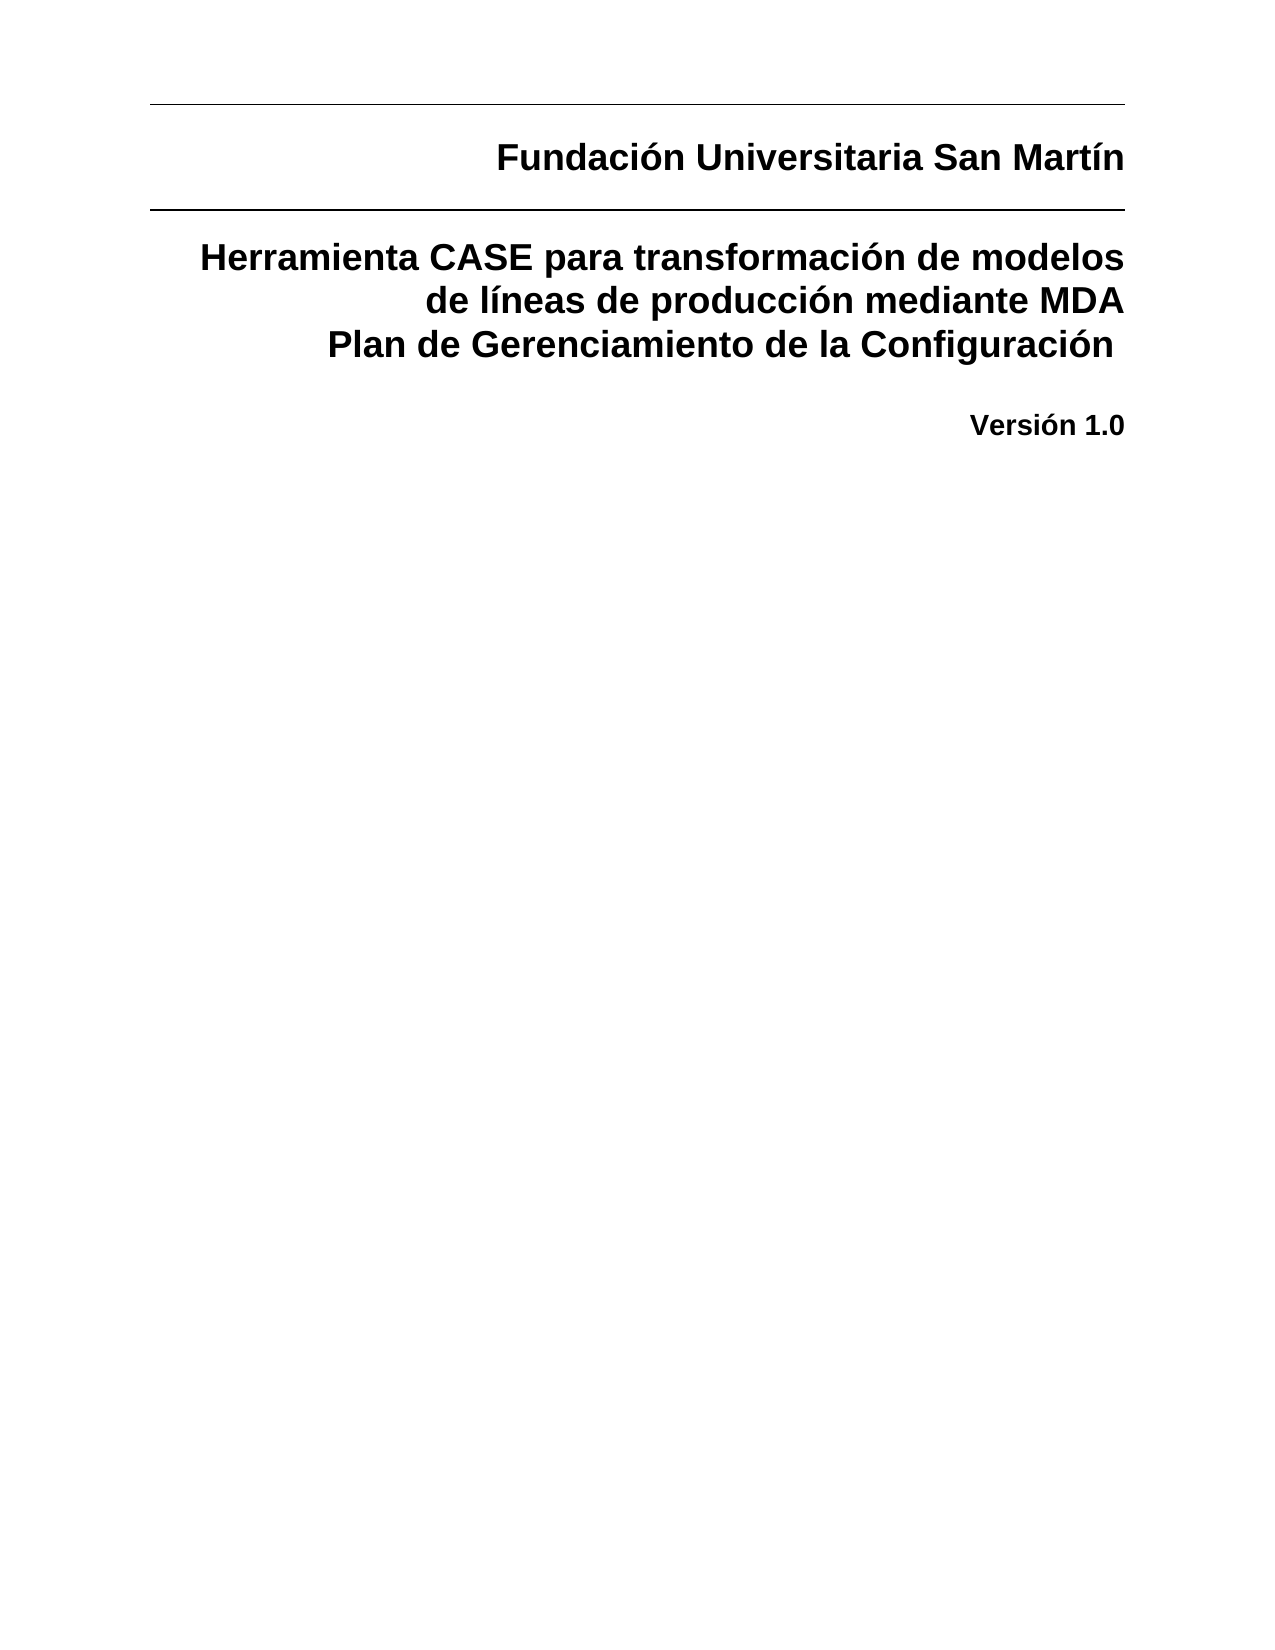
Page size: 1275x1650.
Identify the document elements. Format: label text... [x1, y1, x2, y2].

title Versión 1.0 [150, 408, 1125, 442]
title Plan de Gerenciamiento de la Configuración [150, 322, 1125, 365]
title Herramienta CASE para transformación de modelos de líneas de producción mediante MDA [150, 236, 1125, 322]
